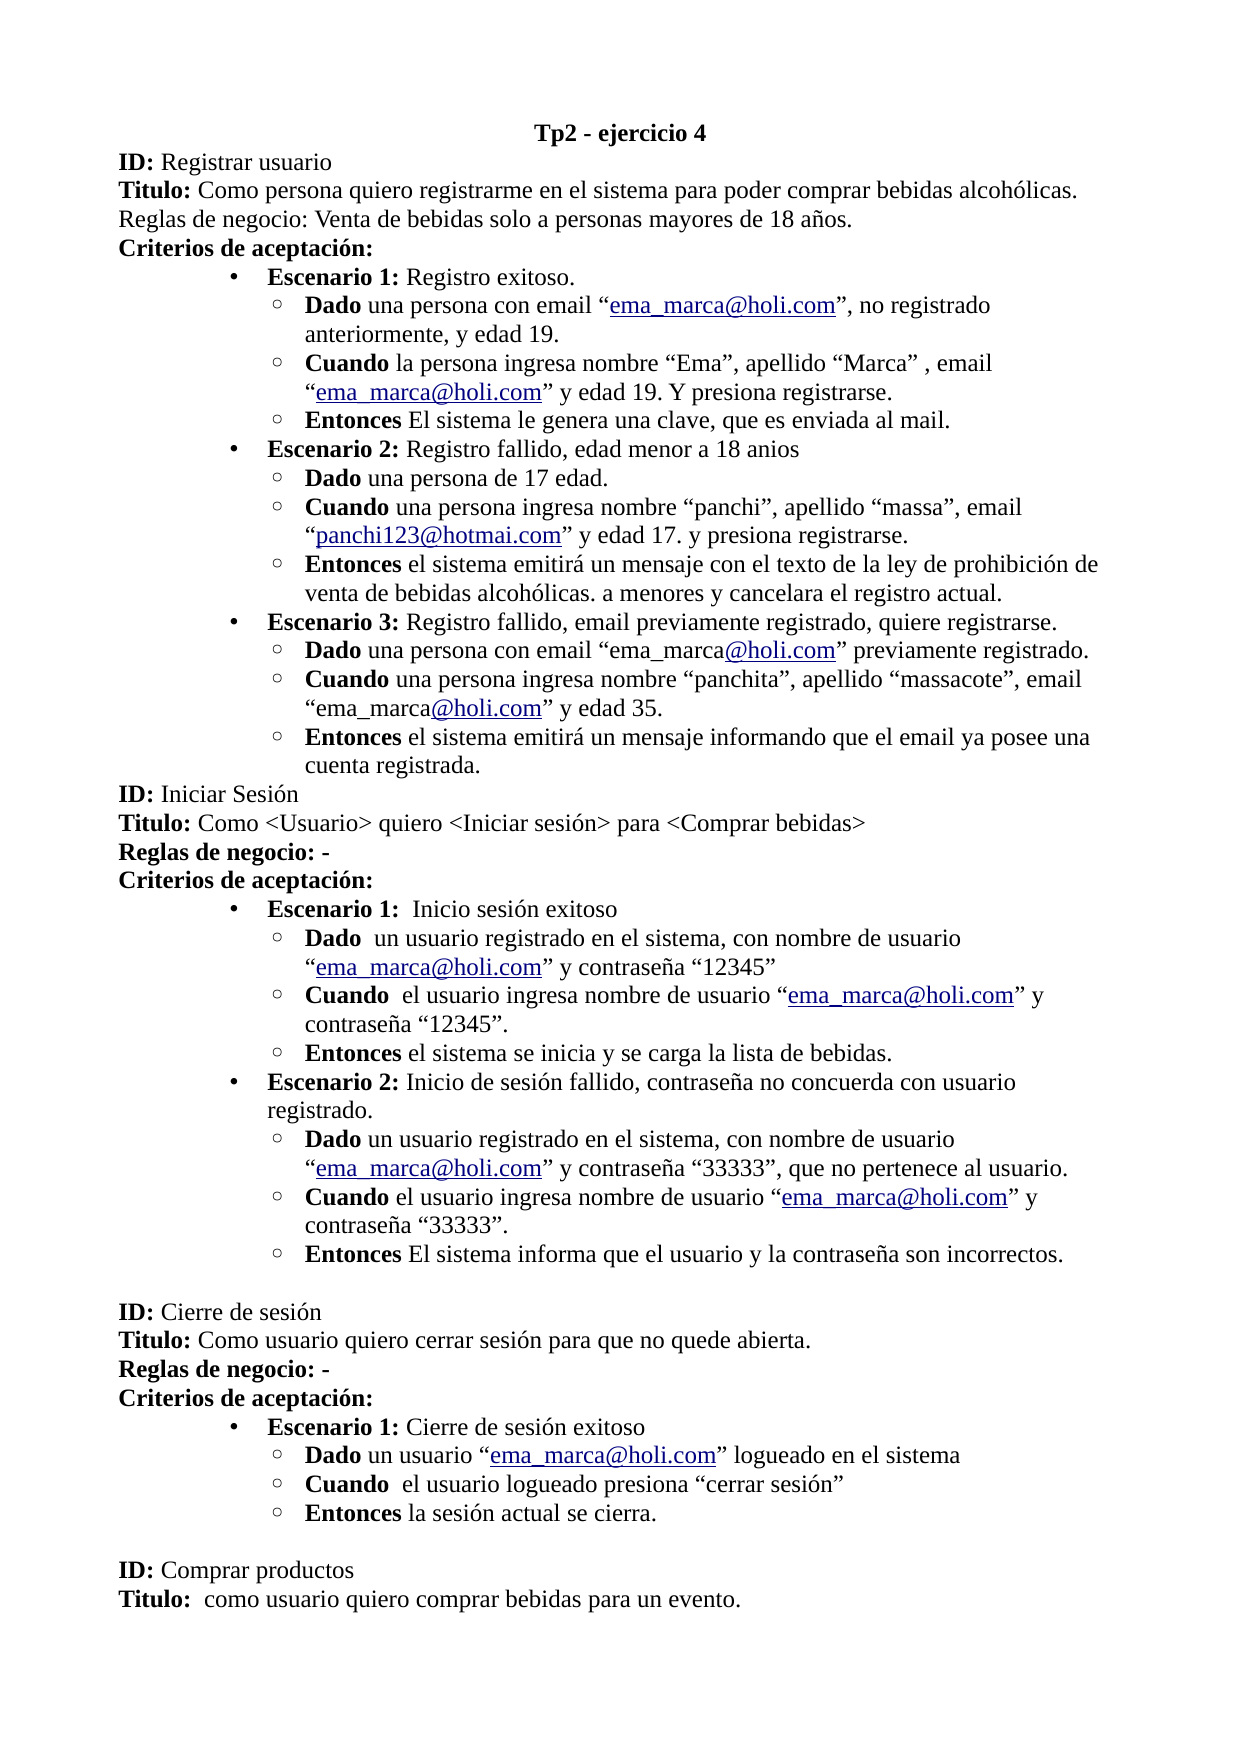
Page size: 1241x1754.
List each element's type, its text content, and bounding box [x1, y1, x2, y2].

list Dado una persona con email “ema_marca@holi.com” previamente registrado. [267, 636, 1122, 664]
text Criterios de aceptación: [118, 1383, 1122, 1412]
list Entonces El sistema le genera una clave, que es enviada al mail. [267, 406, 1122, 434]
list Escenario 1: Registro exitoso. [229, 262, 1122, 291]
list Escenario 1: Inicio sesión exitoso [229, 894, 1122, 923]
text Criterios de aceptación: [118, 866, 1122, 894]
text Titulo: Como persona quiero registrarme en el sistema para poder comprar bebidas alcohólicas. [118, 176, 1122, 204]
text Criterios de aceptación: [118, 233, 1122, 262]
list Escenario 1: Cierre de sesión exitoso [229, 1412, 1122, 1441]
list Entonces la sesión actual se cierra. [267, 1498, 1122, 1527]
list Escenario 3: Registro fallido, email previamente registrado, quiere registrarse. [229, 607, 1122, 636]
list Dado una persona de 17 edad. [267, 463, 1122, 492]
list Cuando una persona ingresa nombre “panchi”, apellido “massa”, email “panchi123@hotmai.com” y edad 17. y presiona registrarse. [267, 492, 1122, 549]
list Dado un usuario registrado en el sistema, con nombre de usuario “ema_marca@holi.com” y contraseña “33333”, que no pertenece al usuario. [267, 1124, 1122, 1182]
list Escenario 2: Registro fallido, edad menor a 18 anios [229, 434, 1122, 463]
list Cuando el usuario ingresa nombre de usuario “ema_marca@holi.com” y contraseña “12345”. [267, 981, 1122, 1038]
text ID: Registrar usuario [118, 147, 1122, 176]
list Entonces El sistema informa que el usuario y la contraseña son incorrectos. [267, 1239, 1122, 1268]
list Entonces el sistema emitirá un mensaje informando que el email ya posee una cuenta registrada. [267, 722, 1122, 779]
list Dado una persona con email “ema_marca@holi.com”, no registrado anteriormente, y edad 19. [267, 291, 1122, 348]
text ID: Comprar productos [118, 1556, 1122, 1584]
list Cuando la persona ingresa nombre “Ema”, apellido “Marca” , email “ema_marca@holi.com” y edad 19. Y presiona registrarse. [267, 348, 1122, 406]
list Dado un usuario “ema_marca@holi.com” logueado en el sistema [267, 1441, 1122, 1469]
list Dado un usuario registrado en el sistema, con nombre de usuario “ema_marca@holi.com” y contraseña “12345” [267, 923, 1122, 981]
text ID: Cierre de sesión [118, 1297, 1122, 1326]
list Cuando una persona ingresa nombre “panchita”, apellido “massacote”, email “ema_marca@holi.com” y edad 35. [267, 664, 1122, 722]
text Reglas de negocio: Venta de bebidas solo a personas mayores de 18 años. [118, 204, 1122, 233]
list Cuando el usuario logueado presiona “cerrar sesión” [267, 1469, 1122, 1498]
text Tp2 - ejercicio 4 [118, 118, 1122, 147]
text Reglas de negocio: - [118, 1354, 1122, 1383]
text ID: Iniciar Sesión [118, 779, 1122, 808]
list Cuando el usuario ingresa nombre de usuario “ema_marca@holi.com” y contraseña “33333”. [267, 1182, 1122, 1239]
list Entonces el sistema se inicia y se carga la lista de bebidas. [267, 1038, 1122, 1067]
text Titulo: como usuario quiero comprar bebidas para un evento. [118, 1584, 1122, 1613]
text Titulo: Como <Usuario> quiero <Iniciar sesión> para <Comprar bebidas> [118, 808, 1122, 837]
list Escenario 2: Inicio de sesión fallido, contraseña no concuerda con usuario registrado. [229, 1067, 1122, 1124]
text Reglas de negocio: - [118, 837, 1122, 866]
text Titulo: Como usuario quiero cerrar sesión para que no quede abierta. [118, 1326, 1122, 1354]
list Entonces el sistema emitirá un mensaje con el texto de la ley de prohibición de venta de bebidas alcohólicas. a menores y cancelara el registro actual. [267, 549, 1122, 607]
